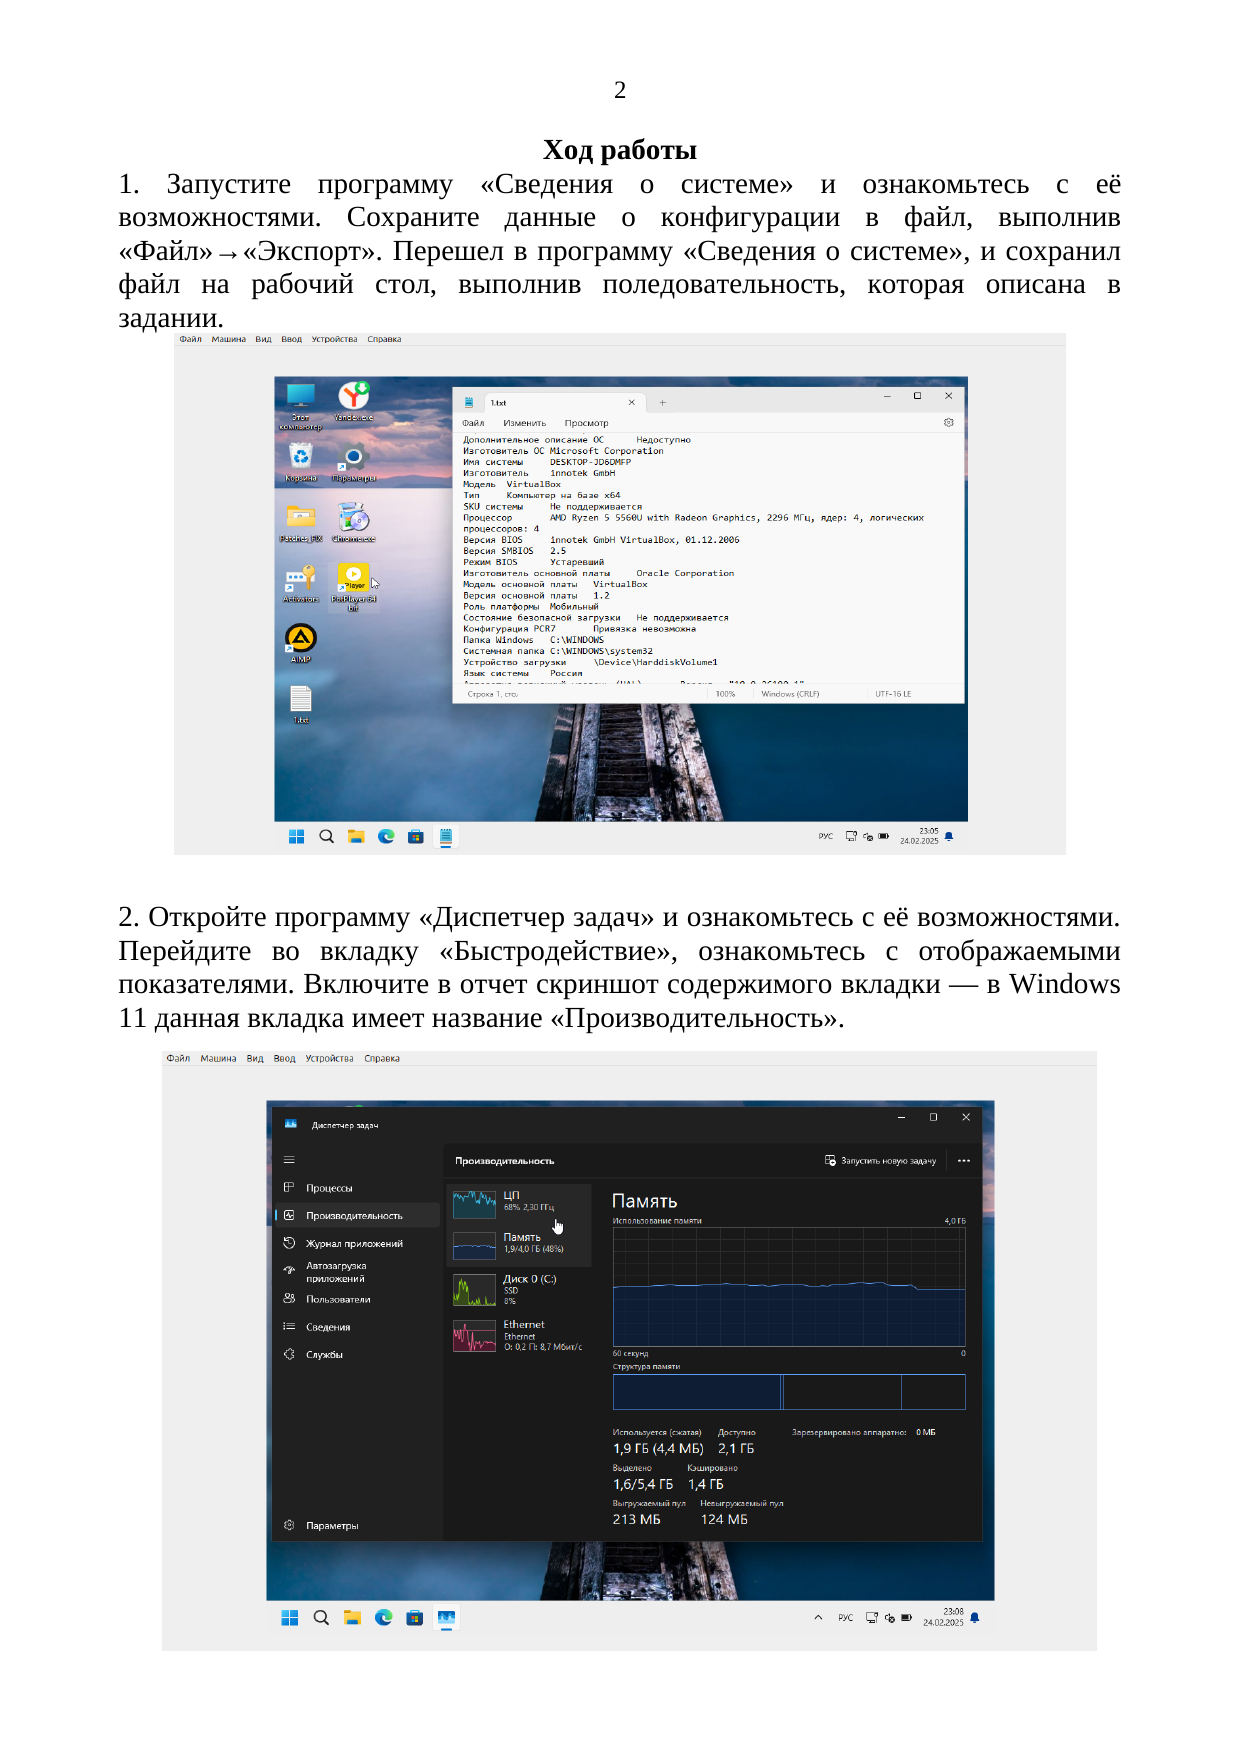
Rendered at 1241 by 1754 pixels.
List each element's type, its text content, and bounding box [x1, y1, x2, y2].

text 1. Запустите программу «Сведения о системе» и ознакомьтесь с её возможностями. Сохраните данные о конфигурации в файл, выполнив «Файл»→«Экспорт». Перешел в программу «Сведения о системе», и сохранил файл на рабочий стол, выполнив поледовательность, которая описана в задании. [118, 166, 1122, 334]
picture [174, 333, 1067, 855]
text Ход работы [118, 132, 1122, 166]
text 2. Откройте программу «Диспетчер задач» и ознакомьтесь с её возможностями. Перейдите во вкладку «Быстродействие», ознакомьтесь с отображаемыми показателями. Включите в отчет скриншот содержимого вкладки — в Windows 11 данная вкладка имеет название «Производительность». [118, 899, 1122, 1033]
picture [161, 1051, 1098, 1651]
